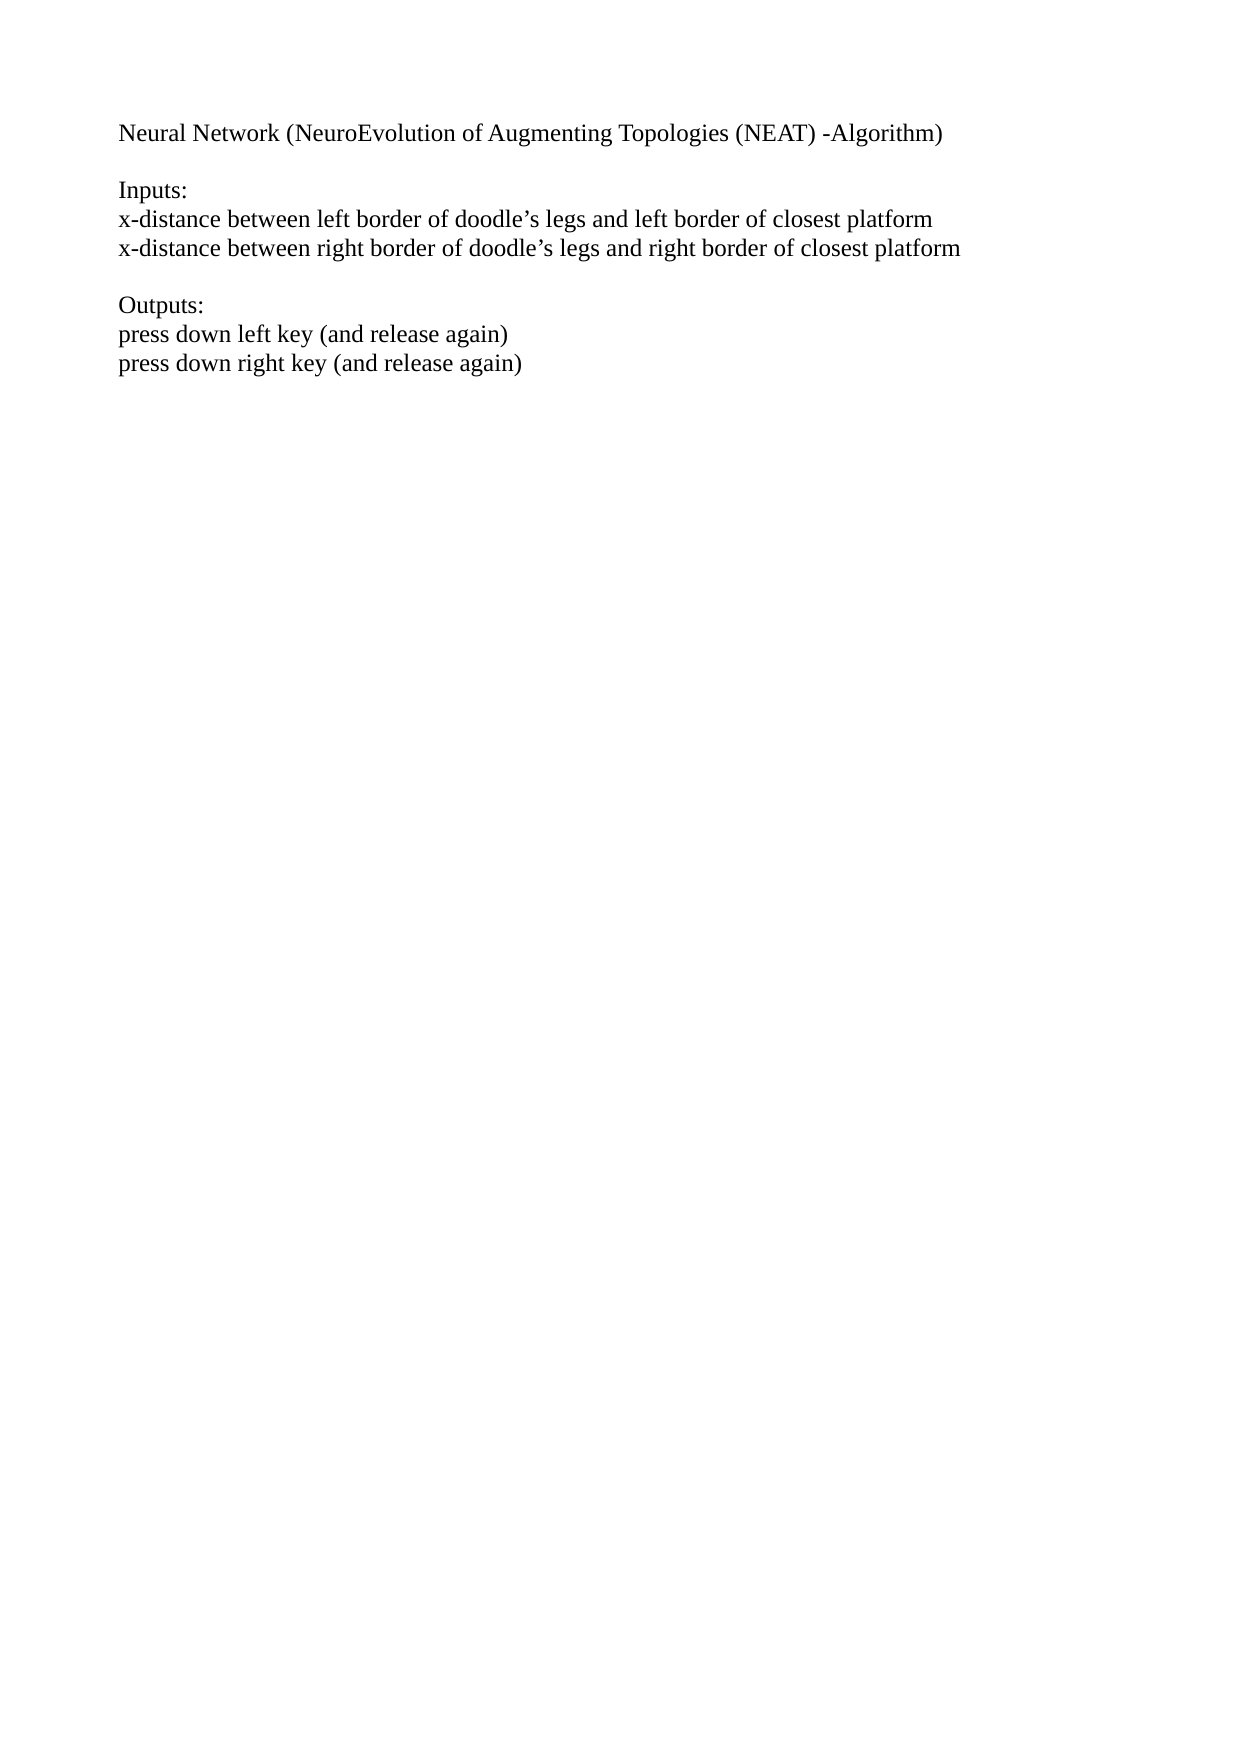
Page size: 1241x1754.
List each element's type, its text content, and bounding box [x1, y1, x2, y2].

text Outputs: [118, 291, 1122, 319]
text press down right key (and release again) [118, 348, 1122, 377]
text x-distance between right border of doodle’s legs and right border of closest platform [118, 233, 1122, 262]
text Neural Network (NeuroEvolution of Augmenting Topologies (NEAT) -Algorithm) [118, 118, 1122, 147]
text x-distance between left border of doodle’s legs and left border of closest platform [118, 204, 1122, 233]
text Inputs: [118, 176, 1122, 204]
text press down left key (and release again) [118, 319, 1122, 348]
